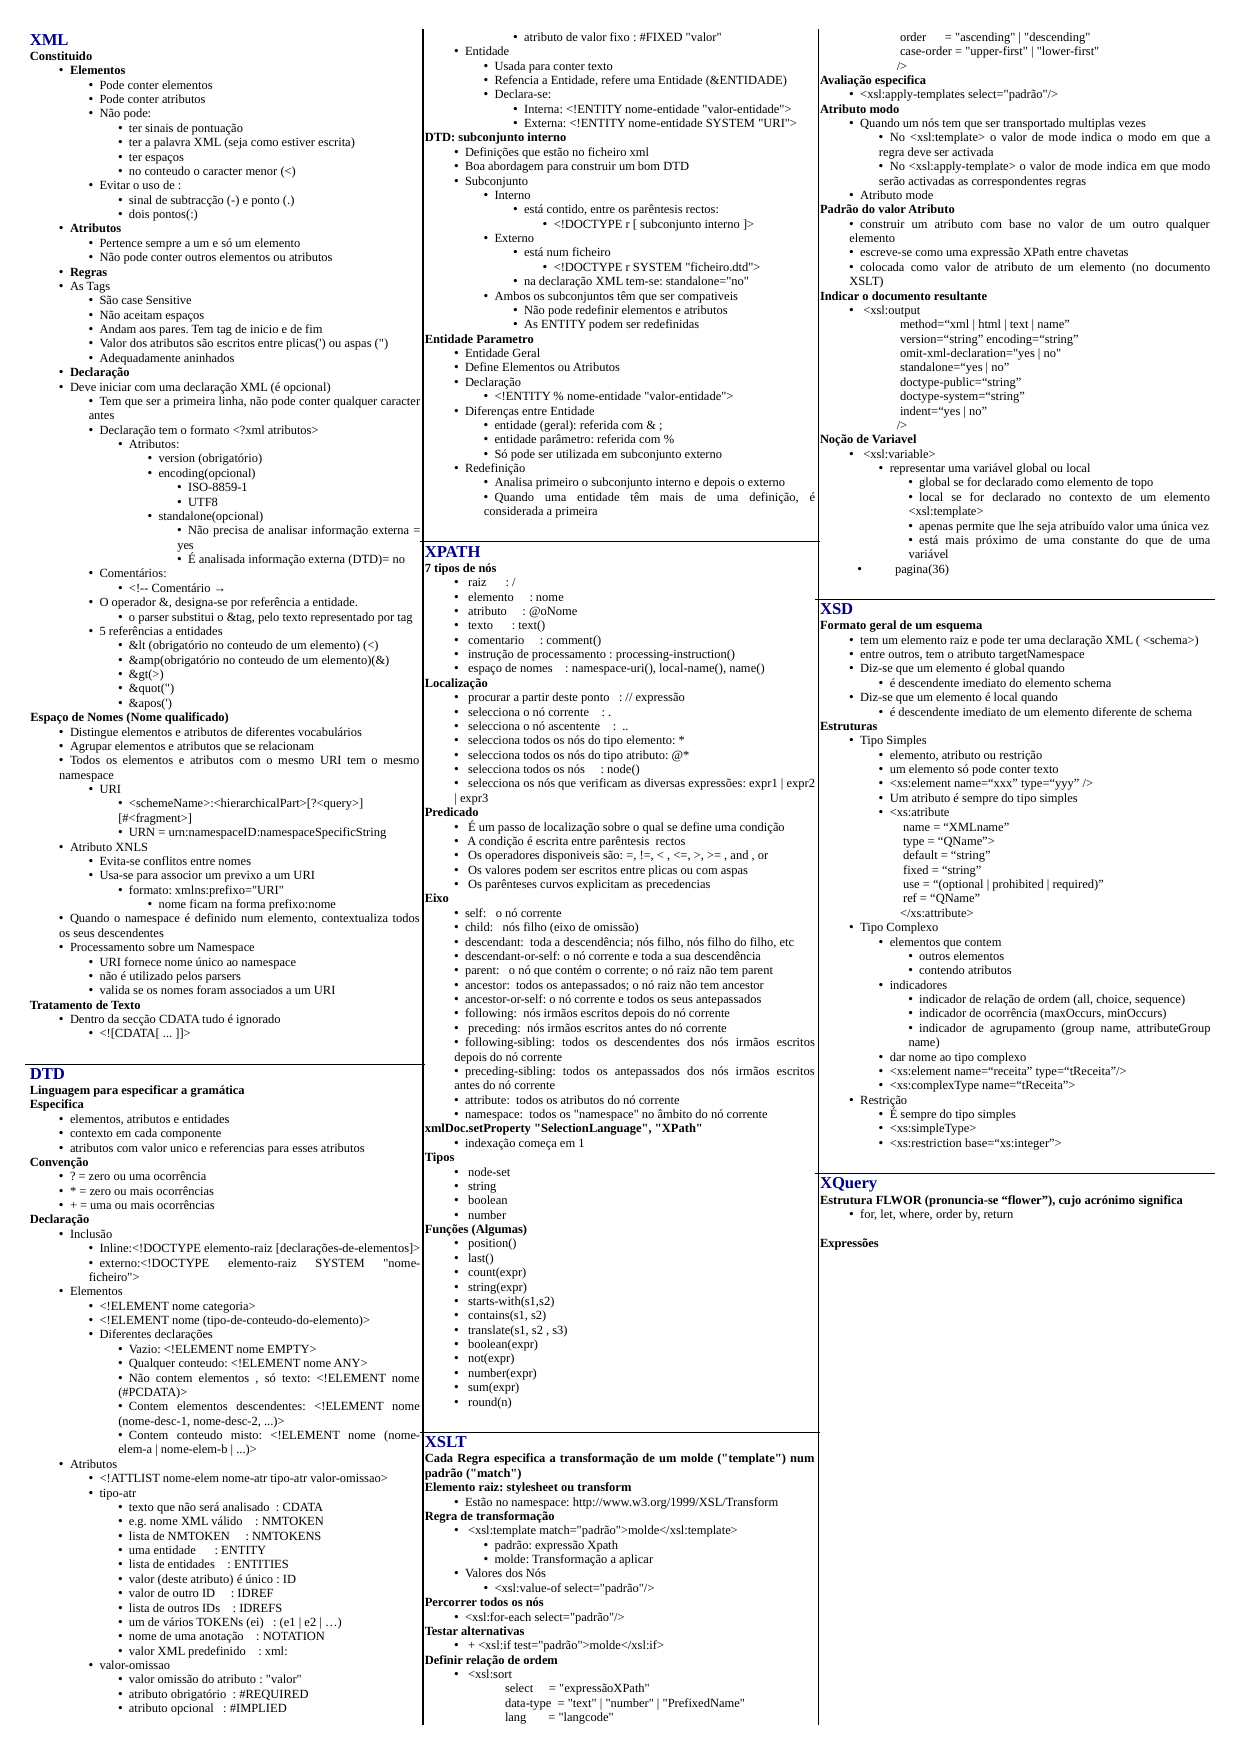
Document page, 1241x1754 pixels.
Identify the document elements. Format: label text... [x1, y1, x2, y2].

list formato: xmlns:prefixo="URI" [118, 882, 420, 897]
text fixed = “string” [820, 862, 1211, 877]
list sinal de subtracção (-) e ponto (.) [118, 192, 420, 207]
list é descendente imediato de um elemento diferente de schema [879, 704, 1211, 719]
list elemento, atributo ou restrição [879, 747, 1211, 762]
list <xs:atribute [879, 805, 1211, 819]
list <!ELEMENT nome categoria> [88, 1298, 420, 1313]
list <xs:element name=“receita” type=“tReceita”/> [879, 1064, 1211, 1078]
list Definições que estão no ficheiro xml [454, 144, 816, 159]
list texto : text() [454, 618, 816, 632]
list atributos com valor unico e referencias para esses atributos [59, 1140, 420, 1155]
list <!-- Comentário → [118, 581, 420, 595]
list selecciona todos os nós : node() [454, 762, 816, 776]
text Estruturas [820, 719, 1211, 733]
list + <xsl:if test="padrão">molde</xsl:if> [454, 1638, 816, 1652]
list Não pode redefinir elementos e atributos [513, 303, 816, 317]
text </xs:attribute> [820, 906, 1211, 920]
list boolean [454, 1193, 816, 1207]
list <!ENTITY % nome-entidade "valor-entidade"> [484, 389, 816, 403]
text case-order = "upper-first" | "lower-first" [820, 44, 1211, 58]
list raiz : / [454, 575, 816, 589]
list Diferenças entre Entidade [454, 403, 816, 418]
text Linguagem para especificar a gramática [29, 1083, 420, 1097]
list translate(s1, s2 , s3) [454, 1322, 816, 1337]
text standalone=“yes | no” [820, 360, 1211, 374]
text Funções (Algumas) [424, 1222, 816, 1236]
list lista de entidades : ENTITIES [118, 1557, 420, 1572]
list tipo-atr [88, 1485, 420, 1500]
list apenas permite que lhe seja atribuído valor uma única vez [908, 518, 1211, 533]
list Diz-se que um elemento é local quando [849, 690, 1211, 704]
list Não precisa de analisar informação externa = yes [177, 523, 420, 552]
list padrão: expressão Xpath [484, 1537, 816, 1552]
list indexação começa em 1 [454, 1136, 816, 1150]
list instrução de processamento : processing-instruction() [454, 647, 816, 661]
text Declaração [29, 1212, 420, 1227]
list As Tags [59, 279, 420, 293]
list &quot(") [118, 681, 420, 696]
text Constituido [29, 49, 420, 63]
list <xsl:apply-templates select="padrão"/> [849, 87, 1211, 101]
text Indicar o documento resultante [820, 288, 1211, 303]
list following: nós irmãos escritos depois do nó corrente [454, 1006, 816, 1021]
text /> [820, 418, 1211, 432]
list As ENTITY podem ser redefinidas [513, 317, 816, 331]
text Avaliação especifica [820, 73, 1211, 87]
list Diz-se que um elemento é global quando [849, 661, 1211, 676]
text version=“string” encoding=“string” [820, 331, 1211, 346]
list string [454, 1179, 816, 1193]
list Elementos [59, 1284, 420, 1298]
list URI fornece nome único ao namespace [88, 954, 420, 969]
list parent: o nó que contém o corrente; o nó raiz não tem parent [454, 963, 816, 977]
list elemento : nome [454, 589, 816, 604]
text select = "expressãoXPath" [424, 1681, 816, 1696]
list Espaço de Nomes (Nome qualificado) [30, 710, 420, 724]
list <!ATTLIST nome-elem nome-atr tipo-atr valor-omissao> [88, 1471, 420, 1485]
list São case Sensitive [88, 293, 420, 307]
list self: o nó corrente [454, 906, 816, 920]
list ? = zero ou uma ocorrência [59, 1169, 420, 1183]
list ancestor-or-self: o nó corrente e todos os seus antepassados [454, 992, 816, 1006]
text indent=“yes | no” [820, 403, 1211, 418]
text Formato geral de um esquema [820, 618, 1211, 632]
list descendant: toda a descendência; nós filho, nós filho do filho, etc [454, 934, 816, 949]
list <xsl:sort [454, 1667, 816, 1681]
list molde: Transformação a aplicar [484, 1552, 816, 1566]
list preceding: nós irmãos escritos antes do nó corrente [454, 1021, 816, 1035]
list Adequadamente aninhados [88, 351, 420, 365]
list Evitar o uso de : [88, 178, 420, 192]
list Só pode ser utilizada em subconjunto externo [484, 446, 816, 461]
list está num ficheiro [513, 245, 816, 259]
list nome de uma anotação : NOTATION [118, 1629, 420, 1643]
list Um atributo é sempre do tipo simples [879, 791, 1211, 805]
list Não contem elementos , só texto: <!ELEMENT nome (#PCDATA)> [118, 1370, 420, 1399]
list 5 referências a entidades [88, 624, 420, 638]
list Inclusão [59, 1227, 420, 1241]
list outros elementos [908, 949, 1211, 963]
text DTD [29, 1065, 420, 1083]
text Testar alternativas [424, 1624, 816, 1638]
list valida se os nomes foram associados a um URI [88, 983, 420, 997]
list Atributo mode [849, 188, 1211, 202]
list URI [88, 782, 420, 796]
list Interno [484, 188, 816, 202]
list Contem conteudo misto: <!ELEMENT nome (nome-elem-a | nome-elem-b | ...)> [118, 1428, 420, 1457]
list Declaração [454, 374, 816, 389]
list nome ficam na forma prefixo:nome [148, 897, 420, 911]
list Valores dos Nós [454, 1566, 816, 1581]
list pagina(36) [857, 561, 1211, 576]
list Dentro da secção CDATA tudo é ignorado [59, 1012, 420, 1026]
list &apos(') [118, 696, 420, 710]
list Tipo Complexo [849, 920, 1211, 934]
list Analisa primeiro o subconjunto interno e depois o externo [484, 475, 816, 489]
list <xsl:value-of select="padrão"/> [484, 1581, 816, 1595]
list elementos, atributos e entidades [59, 1112, 420, 1126]
list um de vários TOKENs (ei) : (e1 | e2 | …) [118, 1615, 420, 1629]
list selecciona todos os nós do tipo elemento: * [454, 733, 816, 747]
list Boa abordagem para construir um bom DTD [454, 159, 816, 173]
text Especifica [29, 1097, 420, 1112]
list Quando o namespace é definido num elemento, contextualiza todos os seus descendentes [59, 911, 420, 940]
list contendo atributos [908, 963, 1211, 977]
list selecciona todos os nós do tipo atributo: @* [454, 747, 816, 762]
list &lt (obrigatório no conteudo de um elemento) (<) [118, 638, 420, 652]
text Tratamento de Texto [29, 997, 420, 1012]
list No <xsl:apply-template> o valor de mode indica em que modo serão activadas as correspondentes regras [879, 159, 1211, 188]
text Definir relação de ordem [424, 1652, 816, 1667]
list <xsl:variable> [849, 446, 1211, 461]
text Elemento raiz: stylesheet ou transform [424, 1480, 816, 1494]
text Localização [424, 676, 816, 690]
text lang = "langcode" [424, 1710, 816, 1724]
list Usa-se para associor um previxo a um URI [88, 868, 420, 882]
list Diferentes declarações [88, 1327, 420, 1342]
text XSD [820, 600, 1211, 618]
list descendant-or-self: o nó corrente e toda a sua descendência [454, 949, 816, 963]
list Contem elementos descendentes: <!ELEMENT nome (nome-desc-1, nome-desc-2, ...)> [118, 1399, 420, 1428]
list Atributo XNLS [59, 839, 420, 854]
list valor-omissao [88, 1658, 420, 1672]
list count(expr) [454, 1265, 816, 1279]
list Redefinição [454, 461, 816, 475]
list valor de outro ID : IDREF [118, 1586, 420, 1600]
text Padrão do valor Atributo [820, 202, 1211, 216]
list standalone(opcional) [148, 509, 420, 523]
list lista de outros IDs : IDREFS [118, 1600, 420, 1615]
list entre outros, tem o atributo targetNamespace [849, 647, 1211, 661]
list Atributos [59, 221, 420, 236]
list valor (deste atributo) é único : ID [118, 1572, 420, 1586]
list e.g. nome XML válido : NMTOKEN [118, 1514, 420, 1528]
list &amp(obrigatório no conteudo de um elemento)(&) [118, 652, 420, 667]
list Quando uma entidade têm mais de uma definição, é considerada a primeira [484, 489, 816, 518]
list Regras [59, 264, 420, 279]
list boolean(expr) [454, 1337, 816, 1351]
list <!DOCTYPE r SYSTEM "ficheiro.dtd"> [543, 259, 816, 274]
list <!ELEMENT nome (tipo-de-conteudo-do-elemento)> [88, 1313, 420, 1327]
text Regra de transformação [424, 1509, 816, 1523]
text method=“xml | html | text | name” [820, 317, 1211, 331]
list externo:<!DOCTYPE elemento-raiz SYSTEM "nome-ficheiro"> [88, 1255, 420, 1284]
list O operador &, designa-se por referência a entidade. [88, 595, 420, 609]
list Externo [484, 231, 816, 245]
text data-type = "text" | "number" | "PrefixedName" [424, 1696, 816, 1710]
list entidade (geral): referida com & ; [484, 418, 816, 432]
list Vazio: <!ELEMENT nome EMPTY> [118, 1342, 420, 1356]
list espaço de nomes : namespace-uri(), local-name(), name() [454, 661, 816, 676]
list Distingue elementos e atributos de diferentes vocabulários [59, 724, 420, 739]
list um elemento só pode conter texto [879, 762, 1211, 776]
list Interna: <!ENTITY nome-entidade "valor-entidade"> [513, 101, 816, 116]
list not(expr) [454, 1351, 816, 1366]
list procurar a partir deste ponto : // expressão [454, 690, 816, 704]
list No <xsl:template> o valor de mode indica o modo em que a regra deve ser activada [879, 130, 1211, 159]
list global se for declarado como elemento de topo [908, 475, 1211, 489]
list colocada como valor de atributo de um elemento (no documento XSLT) [849, 259, 1211, 288]
list position() [454, 1236, 816, 1251]
list Declaração tem o formato <?xml atributos> [88, 422, 420, 437]
list indicador de agrupamento (group name, attributeGroup name) [908, 1021, 1211, 1049]
list selecciona os nós que verificam as diversas expressões: expr1 | expr2 | expr3 [454, 776, 816, 805]
list É um passo de localização sobre o qual se define uma condição [454, 819, 816, 834]
list ter espaços [118, 149, 420, 164]
list Define Elementos ou Atributos [454, 360, 816, 374]
text Noção de Variavel [820, 432, 1211, 446]
list Evita-se conflitos entre nomes [88, 854, 420, 868]
list entidade parâmetro: referida com % [484, 432, 816, 446]
list <xsl:template match="padrão">molde</xsl:template> [454, 1523, 816, 1537]
list Elementos [59, 63, 420, 77]
list é descendente imediato do elemento schema [879, 676, 1211, 690]
text Convenção [29, 1155, 420, 1169]
text /> [820, 58, 1211, 73]
list valor omissão do atributo : "valor" [118, 1672, 420, 1687]
list no conteudo o caracter menor (<) [118, 164, 420, 178]
list Inline:<!DOCTYPE elemento-raiz [declarações-de-elementos]> [88, 1241, 420, 1255]
list * = zero ou mais ocorrências [59, 1183, 420, 1198]
list Os parênteses curvos explicitam as precedencias [454, 877, 816, 891]
list É analisada informação externa (DTD)= no [177, 552, 420, 566]
text xmlDoc.setProperty "SelectionLanguage", "XPath" [424, 1121, 816, 1136]
list Não pode: [88, 106, 420, 121]
list attribute: todos os atributos do nó corrente [454, 1092, 816, 1107]
list ISO-8859-1 [177, 480, 420, 494]
list atributo obrigatório : #REQUIRED [118, 1687, 420, 1701]
list Atributos [59, 1457, 420, 1471]
list Processamento sobre um Namespace [59, 940, 420, 954]
list dois pontos(:) [118, 207, 420, 221]
list Declara-se: [484, 87, 816, 101]
list Não aceitam espaços [88, 307, 420, 322]
list lista de NMTOKEN : NMTOKENS [118, 1528, 420, 1543]
list Estão no namespace: http://www.w3.org/1999/XSL/Transform [454, 1494, 816, 1509]
list está mais próximo de uma constante do que de uma variável [908, 533, 1211, 561]
list Tem que ser a primeira linha, não pode conter qualquer caracter antes [88, 394, 420, 422]
text Tipos [424, 1150, 816, 1164]
list <![CDATA[ ... ]]> [88, 1026, 420, 1041]
text Eixo [424, 891, 816, 906]
list elementos que contem [879, 934, 1211, 949]
list ter a palavra XML (seja como estiver escrita) [118, 135, 420, 149]
list Valor dos atributos são escritos entre plicas(') ou aspas (") [88, 336, 420, 351]
list Externa: <!ENTITY nome-entidade SYSTEM "URI"> [513, 116, 816, 130]
list round(n) [454, 1394, 816, 1409]
list atributo de valor fixo : #FIXED "valor" [513, 29, 816, 44]
list number [454, 1207, 816, 1222]
list Andam aos pares. Tem tag de inicio e de fim [88, 322, 420, 336]
list Usada para conter texto [484, 58, 816, 73]
text Predicado [424, 805, 816, 819]
list Todos os elementos e atributos com o mesmo URI tem o mesmo namespace [59, 753, 420, 782]
text Percorrer todos os nós [424, 1595, 816, 1609]
list valor XML predefinido : xml: [118, 1643, 420, 1658]
list escreve-se como uma expressão XPath entre chavetas [849, 245, 1211, 259]
list for, let, where, order by, return [849, 1207, 1211, 1221]
list encoding(opcional) [148, 466, 420, 480]
text Entidade Parametro [424, 331, 816, 346]
text order = "ascending" | "descending" [820, 29, 1211, 44]
text Cada Regra especifica a transformação de um molde ("template") num padrão ("match") [424, 1451, 816, 1480]
list + = uma ou mais ocorrências [59, 1198, 420, 1212]
list atributo : @oNome [454, 604, 816, 618]
list node-set [454, 1164, 816, 1179]
text default = “string” [820, 848, 1211, 862]
list <xsl:output [849, 303, 1211, 317]
list Restrição [849, 1092, 1211, 1107]
list child: nós filho (eixo de omissão) [454, 920, 816, 934]
list selecciona o nó corrente : . [454, 704, 816, 719]
list ter sinais de pontuação [118, 121, 420, 135]
list na declaração XML tem-se: standalone="no" [513, 274, 816, 288]
list Comentários: [88, 566, 420, 581]
list <xs:element name=“xxx” type=“yyy” /> [879, 776, 1211, 791]
list &gt(>) [118, 667, 420, 681]
list contexto em cada componente [59, 1126, 420, 1140]
list atributo opcional : #IMPLIED [118, 1701, 420, 1715]
list Tipo Simples [849, 733, 1211, 747]
list Pertence sempre a um e só um elemento [88, 236, 420, 250]
list sum(expr) [454, 1380, 816, 1394]
list Os valores podem ser escritos entre plicas ou com aspas [454, 862, 816, 877]
list Subconjunto [454, 173, 816, 188]
list Ambos os subconjuntos têm que ser compativeis [484, 288, 816, 303]
list comentario : comment() [454, 632, 816, 647]
list contains(s1, s2) [454, 1308, 816, 1322]
list Atributos: [118, 437, 420, 451]
list o parser substitui o &tag, pelo texto representado por tag [118, 609, 420, 624]
list <!DOCTYPE r [ subconjunto interno ]> [543, 216, 816, 231]
text Atributo modo [820, 101, 1211, 116]
list Qualquer conteudo: <!ELEMENT nome ANY> [118, 1356, 420, 1370]
list Refencia a Entidade, refere uma Entidade (&ENTIDADE) [484, 73, 816, 87]
list <xsl:for-each select="padrão"/> [454, 1609, 816, 1624]
text ref = “QName” [820, 891, 1211, 906]
list Pode conter atributos [88, 92, 420, 106]
list Declaração [59, 365, 420, 379]
list <schemeName>:<hierarchicalPart>[?<query>][#<fragment>] [118, 796, 420, 825]
text DTD: subconjunto interno [424, 130, 816, 144]
text omit-xml-declaration="yes | no" [820, 346, 1211, 360]
list starts-with(s1,s2) [454, 1294, 816, 1308]
list selecciona o nó ascentente : .. [454, 719, 816, 733]
list não é utilizado pelos parsers [88, 969, 420, 983]
list <xs:simpleType> [879, 1121, 1211, 1136]
list following-sibling: todos os descendentes dos nós irmãos escritos depois do nó corrente [454, 1035, 816, 1064]
list preceding-sibling: todos os antepassados dos nós irmãos escritos antes do nó corrente [454, 1064, 816, 1092]
list local se for declarado no contexto de um elemento <xsl:template> [908, 489, 1211, 518]
text XPATH [424, 542, 816, 561]
list URN = urn:namespaceID:namespaceSpecificString [118, 825, 420, 839]
text name = “XMLname” [820, 819, 1211, 834]
list Pode conter elementos [88, 77, 420, 92]
list indicadores [879, 977, 1211, 992]
list Quando um nós tem que ser transportado multiplas vezes [849, 116, 1211, 130]
text 7 tipos de nós [424, 561, 816, 575]
text XML [29, 29, 420, 49]
list version (obrigatório) [148, 451, 420, 466]
list uma entidade : ENTITY [118, 1543, 420, 1557]
list last() [454, 1251, 816, 1265]
list Agrupar elementos e atributos que se relacionam [59, 739, 420, 753]
list dar nome ao tipo complexo [879, 1049, 1211, 1064]
list <xs:restriction base=“xs:integer”> [879, 1136, 1211, 1150]
text XQuery [820, 1174, 1211, 1192]
list namespace: todos os "namespace" no âmbito do nó corrente [454, 1107, 816, 1121]
list UTF8 [177, 494, 420, 509]
text Estrutura FLWOR (pronuncia-se “flower”), cujo acrónimo significa [820, 1192, 1211, 1207]
text doctype-system=“string” [820, 389, 1211, 403]
list tem um elemento raiz e pode ter uma declaração XML ( <schema>) [849, 632, 1211, 647]
list texto que não será analisado : CDATA [118, 1500, 420, 1514]
list Não pode conter outros elementos ou atributos [88, 250, 420, 264]
text use = “(optional | prohibited | required)” [820, 877, 1211, 891]
list indicador de relação de ordem (all, choice, sequence) [908, 992, 1211, 1006]
list representar uma variável global ou local [879, 461, 1211, 475]
list Deve iniciar com uma declaração XML (é opcional) [59, 379, 420, 394]
list Os operadores disponiveis são: =, !=, < , <=, >, >= , and , or [454, 848, 816, 862]
text Expressões [820, 1236, 1211, 1250]
list está contido, entre os parêntesis rectos: [513, 202, 816, 216]
list Entidade [454, 44, 816, 58]
text doctype-public=“string” [820, 374, 1211, 389]
list ancestor: todos os antepassados; o nó raiz não tem ancestor [454, 977, 816, 992]
list <xs:complexType name=“tReceita”> [879, 1078, 1211, 1092]
text type = “QName”> [820, 834, 1211, 848]
list string(expr) [454, 1279, 816, 1294]
list É sempre do tipo simples [879, 1107, 1211, 1121]
list construir um atributo com base no valor de um outro qualquer elemento [849, 216, 1211, 245]
list indicador de ocorrência (maxOccurs, minOccurs) [908, 1006, 1211, 1021]
text XSLT [424, 1433, 816, 1451]
list number(expr) [454, 1366, 816, 1380]
list A condição é escrita entre parêntesis rectos [454, 834, 816, 848]
list Entidade Geral [454, 346, 816, 360]
